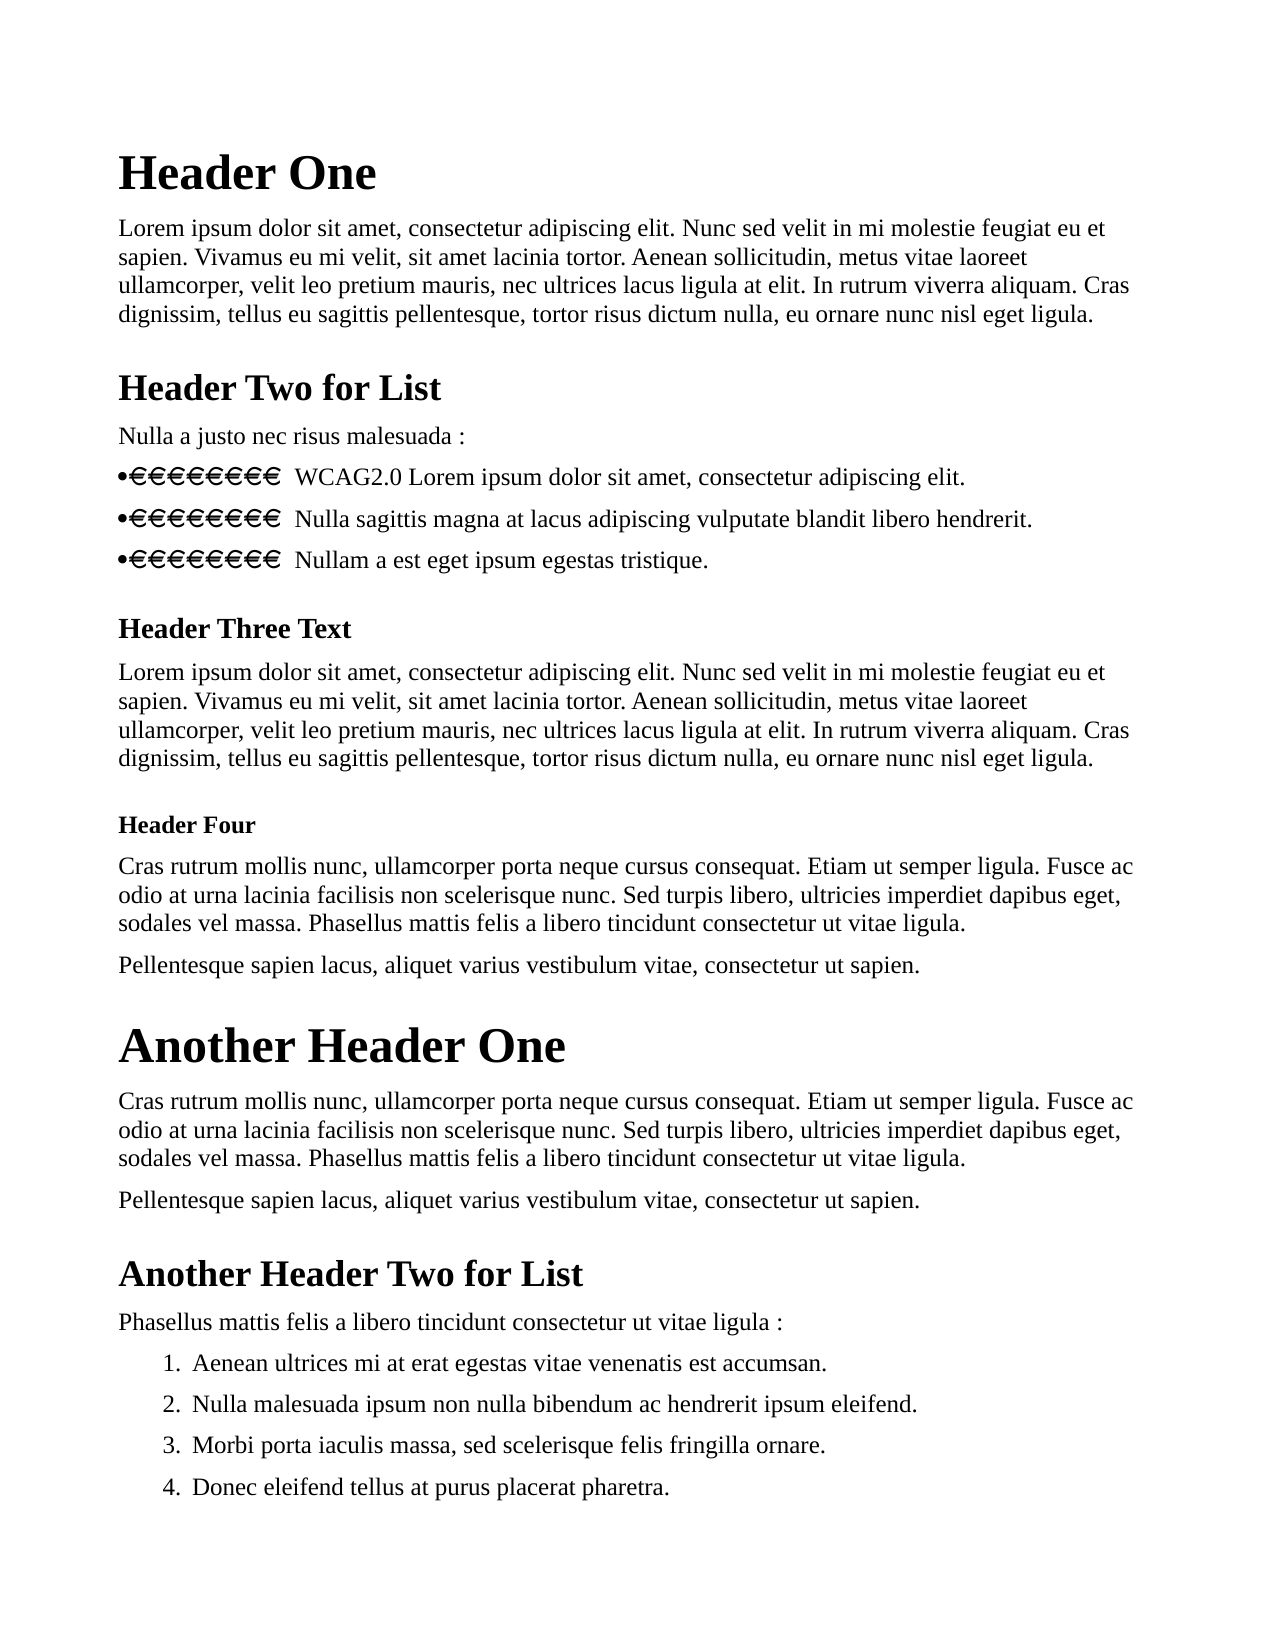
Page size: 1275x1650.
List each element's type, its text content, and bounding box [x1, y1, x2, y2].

subtitle Header Two for List [118, 366, 1157, 409]
subtitle Another Header Two for List [118, 1251, 1157, 1294]
subtitle Header Four [118, 810, 1157, 838]
text Lorem ipsum dolor sit amet, consectetur adipiscing elit. Nunc sed velit in mi molestie feugiat eu et sapien. Vivamus eu mi velit, sit amet lacinia tortor. Aenean sollicitudin, metus vitae laoreet ullamcorper, velit leo pretium mauris, nec ultrices lacus ligula at elit. In rutrum viverra aliquam. Cras dignissim, tellus eu sagittis pellentesque, tortor risus dictum nulla, eu ornare nunc nisl eget ligula. [118, 657, 1157, 772]
text · WCAG2.0 Lorem ipsum dolor sit amet, consectetur adipiscing elit. [118, 462, 1157, 491]
text Pellentesque sapien lacus, aliquet varius vestibulum vitae, consectetur ut sapien. [118, 950, 1157, 978]
text Cras rutrum mollis nunc, ullamcorper porta neque cursus consequat. Etiam ut semper ligula. Fusce ac odio at urna lacinia facilisis non scelerisque nunc. Sed turpis libero, ultricies imperdiet dapibus eget, sodales vel massa. Phasellus mattis felis a libero tincidunt consectetur ut vitae ligula. [118, 1086, 1157, 1172]
text Phasellus mattis felis a libero tincidunt consectetur ut vitae ligula : [118, 1307, 1157, 1335]
text Lorem ipsum dolor sit amet, consectetur adipiscing elit. Nunc sed velit in mi molestie feugiat eu et sapien. Vivamus eu mi velit, sit amet lacinia tortor. Aenean sollicitudin, metus vitae laoreet ullamcorper, velit leo pretium mauris, nec ultrices lacus ligula at elit. In rutrum viverra aliquam. Cras dignissim, tellus eu sagittis pellentesque, tortor risus dictum nulla, eu ornare nunc nisl eget ligula. [118, 213, 1157, 328]
list Donec eleifend tellus at purus placerat pharetra. [162, 1472, 1157, 1500]
text · Nullam a est eget ipsum egestas tristique. [118, 545, 1157, 574]
text Pellentesque sapien lacus, aliquet varius vestibulum vitae, consectetur ut sapien. [118, 1185, 1157, 1213]
subtitle Header One [118, 143, 1157, 201]
list Morbi porta iaculis massa, sed scelerisque felis fringilla ornare. [162, 1430, 1157, 1459]
subtitle Another Header One [118, 1016, 1157, 1073]
text Nulla a justo nec risus malesuada : [118, 421, 1157, 450]
text Cras rutrum mollis nunc, ullamcorper porta neque cursus consequat. Etiam ut semper ligula. Fusce ac odio at urna lacinia facilisis non scelerisque nunc. Sed turpis libero, ultricies imperdiet dapibus eget, sodales vel massa. Phasellus mattis felis a libero tincidunt consectetur ut vitae ligula. [118, 851, 1157, 937]
list Aenean ultrices mi at erat egestas vitae venenatis est accumsan. [162, 1348, 1157, 1377]
text · Nulla sagittis magna at lacus adipiscing vulputate blandit libero hendrerit. [118, 504, 1157, 532]
list Nulla malesuada ipsum non nulla bibendum ac hendrerit ipsum eleifend. [162, 1389, 1157, 1418]
subtitle Header Three Text [118, 611, 1157, 645]
